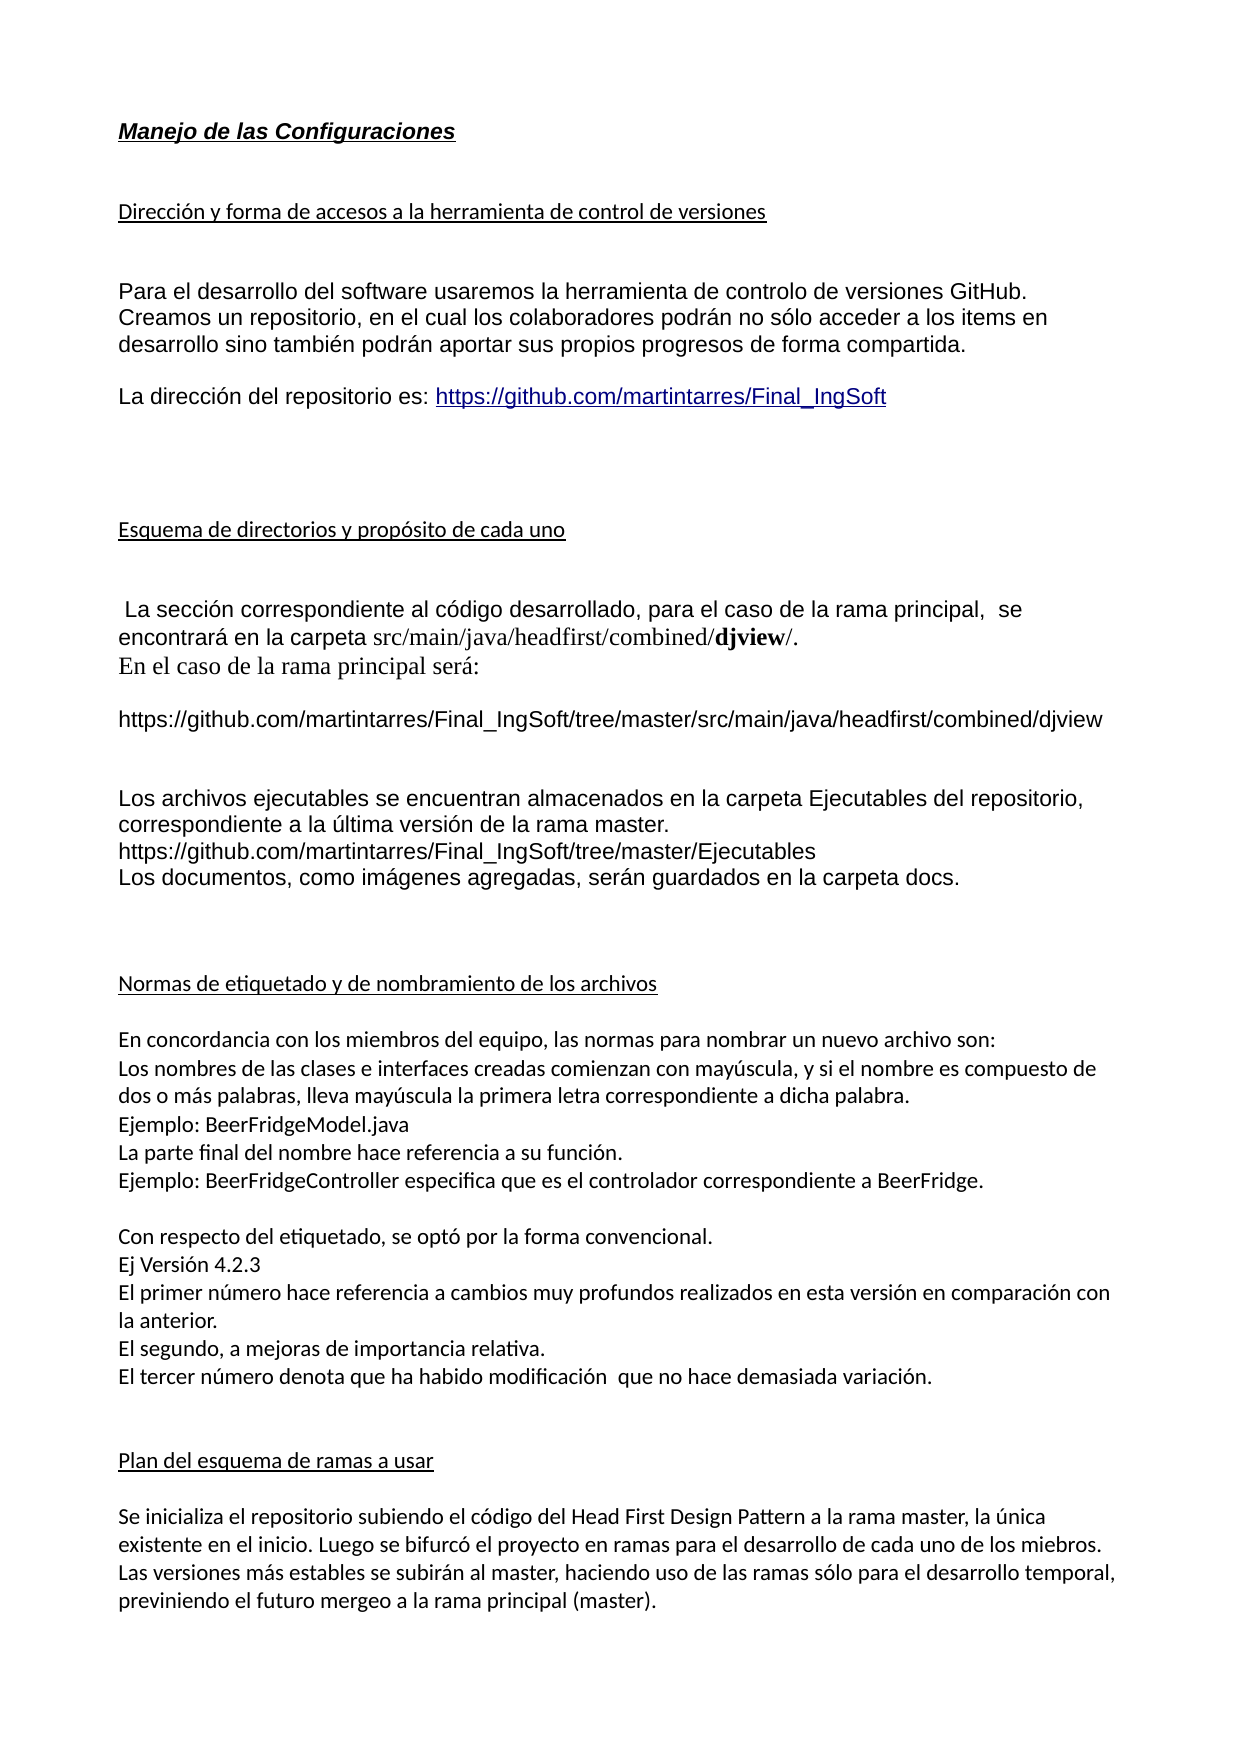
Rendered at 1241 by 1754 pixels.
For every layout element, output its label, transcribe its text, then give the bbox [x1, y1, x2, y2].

text Normas de etiquetado y de nombramiento de los archivos [118, 969, 1122, 998]
text Los nombres de las clases e interfaces creadas comienzan con mayúscula, y si el nombre es compuesto de dos o más palabras, lleva mayúscula la primera letra correspondiente a dicha palabra. [118, 1054, 1122, 1110]
text En concordancia con los miembros del equipo, las normas para nombrar un nuevo archivo son: [118, 1026, 1122, 1054]
text En el caso de la rama principal será: [118, 651, 1122, 680]
text Ejemplo: BeerFridgeModel.java [118, 1110, 1122, 1138]
text Los archivos ejecutables se encuentran almacenados en la carpeta Ejecutables del repositorio, correspondiente a la última versión de la rama master. https://github.com/martintarres/Final_IngSoft/tree/master/Ejecutables [118, 785, 1122, 864]
text https://github.com/martintarres/Final_IngSoft/tree/master/src/main/java/headfirst/combined/djview [118, 706, 1122, 732]
text Para el desarrollo del software usaremos la herramienta de controlo de versiones GitHub. Creamos un repositorio, en el cual los colaboradores podrán no sólo acceder a los items en desarrollo sino también podrán aportar sus propios progresos de forma compartida. [118, 278, 1122, 357]
text La sección correspondiente al código desarrollado, para el caso de la rama principal, se encontrará en la carpeta src/main/java/headfirst/combined/djview/. [118, 569, 1122, 651]
text El segundo, a mejoras de importancia relativa. [118, 1334, 1122, 1362]
text La dirección del repositorio es: https://github.com/martintarres/Final_IngSoft [118, 383, 1122, 410]
text Manejo de las Configuraciones [118, 118, 1122, 144]
text El tercer número denota que ha habido modificación que no hace demasiada variación. [118, 1362, 1122, 1390]
text Ejemplo: BeerFridgeController especifica que es el controlador correspondiente a BeerFridge. [118, 1166, 1122, 1194]
text Dirección y forma de accesos a la herramienta de control de versiones [118, 197, 1122, 225]
text Los documentos, como imágenes agregadas, serán guardados en la carpeta docs. [118, 864, 1122, 891]
text Plan del esquema de ramas a usar [118, 1446, 1122, 1474]
text La parte final del nombre hace referencia a su función. [118, 1138, 1122, 1166]
text Ej Versión 4.2.3 [118, 1250, 1122, 1278]
text Esquema de directorios y propósito de cada uno [118, 515, 1122, 543]
text El primer número hace referencia a cambios muy profundos realizados en esta versión en comparación con la anterior. [118, 1278, 1122, 1334]
text Con respecto del etiquetado, se optó por la forma convencional. [118, 1222, 1122, 1250]
text Se inicializa el repositorio subiendo el código del Head First Design Pattern a la rama master, la única existente en el inicio. Luego se bifurcó el proyecto en ramas para el desarrollo de cada uno de los miebros. [118, 1502, 1122, 1558]
text Las versiones más estables se subirán al master, haciendo uso de las ramas sólo para el desarrollo temporal, previniendo el futuro mergeo a la rama principal (master). [118, 1558, 1122, 1614]
